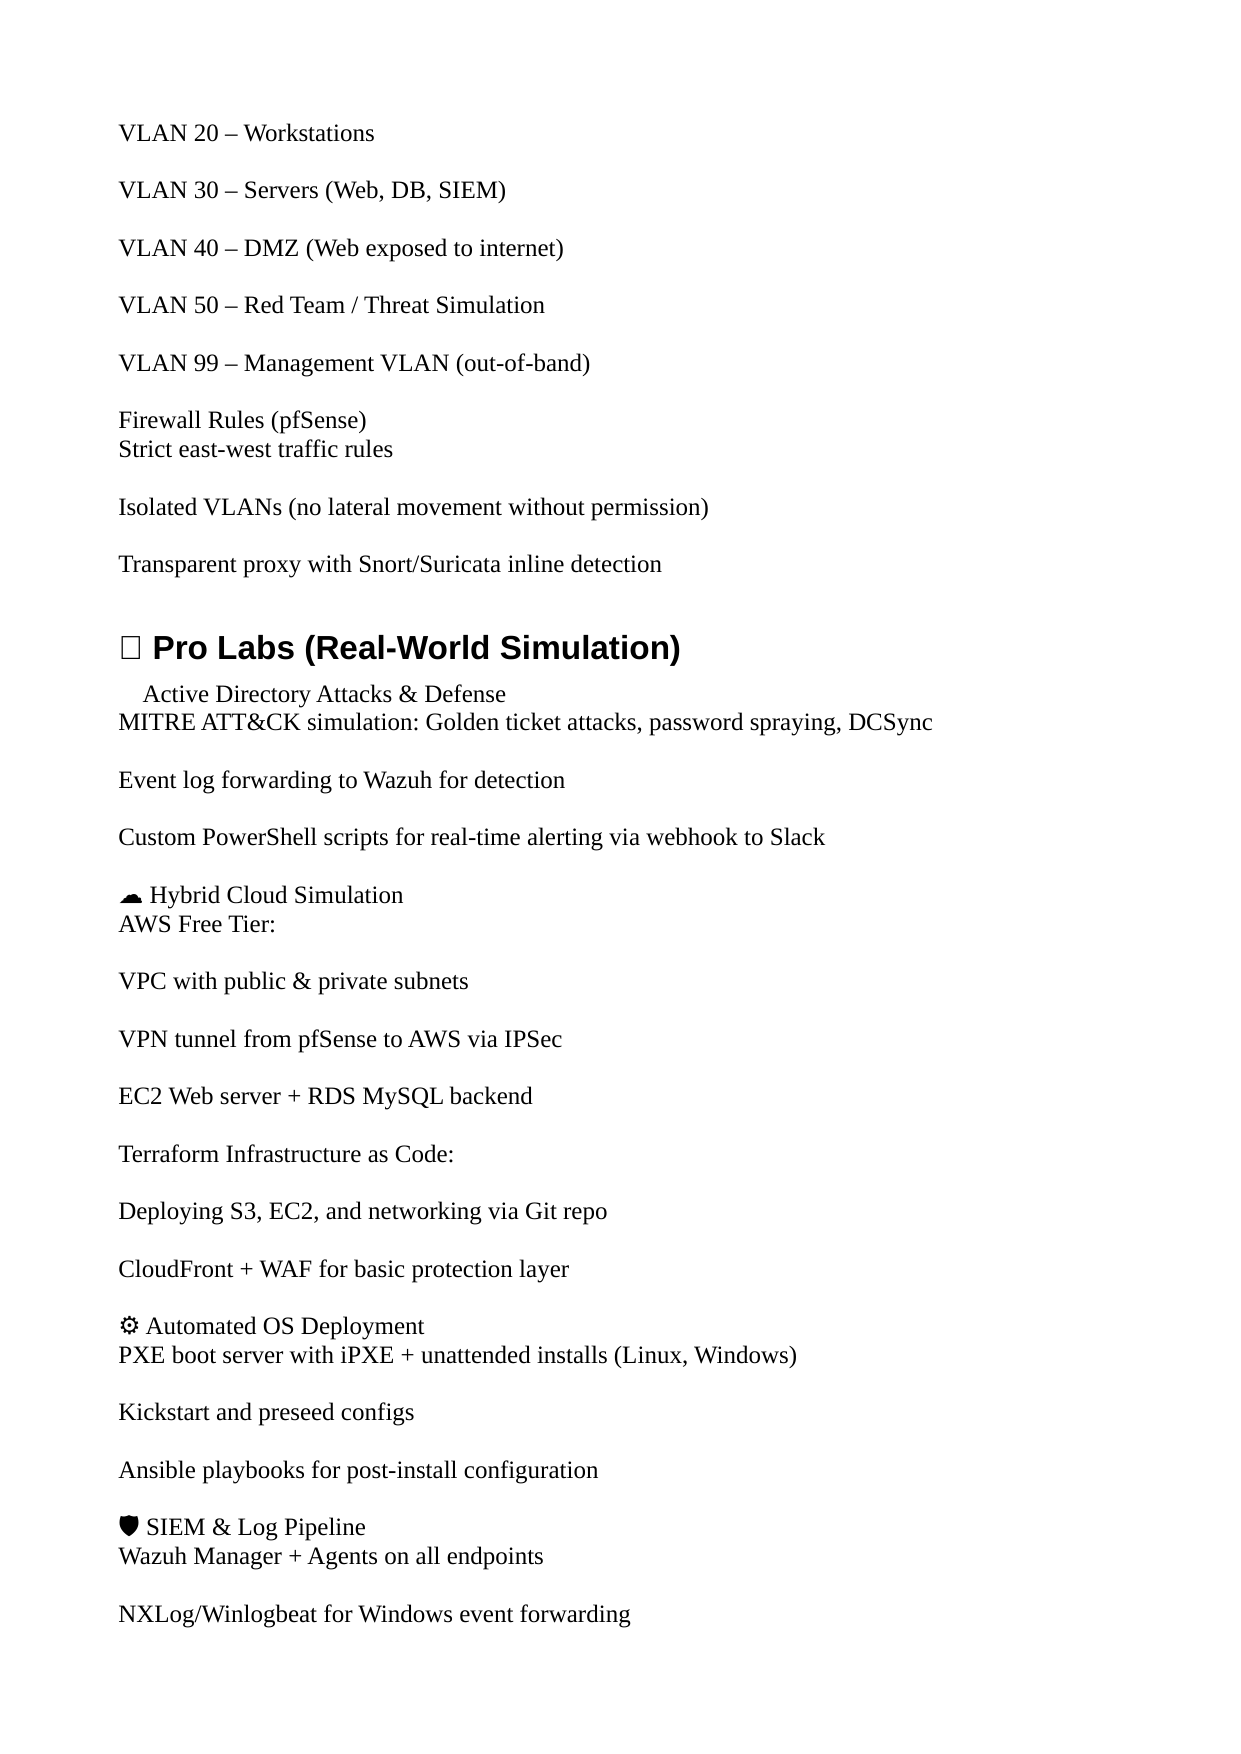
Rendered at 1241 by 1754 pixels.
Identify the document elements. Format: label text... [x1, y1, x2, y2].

text VLAN 30 – Servers (Web, DB, SIEM) [118, 176, 1122, 204]
subtitle 🧪 Pro Labs (Real-World Simulation) [118, 628, 1122, 666]
text CloudFront + WAF for basic protection layer [118, 1254, 1122, 1282]
text Isolated VLANs (no lateral movement without permission) [118, 492, 1122, 521]
text MITRE ATT&CK simulation: Golden ticket attacks, password spraying, DCSync [118, 707, 1122, 736]
text VPN tunnel from pfSense to AWS via IPSec [118, 1024, 1122, 1052]
text ⚙️ Automated OS Deployment [118, 1311, 1122, 1340]
text VLAN 99 – Management VLAN (out-of-band) [118, 348, 1122, 377]
text VLAN 20 – Workstations [118, 118, 1122, 147]
text Wazuh Manager + Agents on all endpoints [118, 1541, 1122, 1570]
text Deploying S3, EC2, and networking via Git repo [118, 1196, 1122, 1225]
text 🔐 Active Directory Attacks & Defense [118, 679, 1122, 707]
text Transparent proxy with Snort/Suricata inline detection [118, 549, 1122, 578]
text PXE boot server with iPXE + unattended installs (Linux, Windows) [118, 1340, 1122, 1369]
text VPC with public & private subnets [118, 966, 1122, 995]
text ☁️ Hybrid Cloud Simulation [118, 880, 1122, 909]
text Firewall Rules (pfSense) [118, 406, 1122, 434]
text Terraform Infrastructure as Code: [118, 1139, 1122, 1167]
text 🛡️ SIEM & Log Pipeline [118, 1512, 1122, 1541]
text Ansible playbooks for post-install configuration [118, 1455, 1122, 1484]
text Strict east-west traffic rules [118, 434, 1122, 463]
text VLAN 50 – Red Team / Threat Simulation [118, 291, 1122, 319]
text NXLog/Winlogbeat for Windows event forwarding [118, 1599, 1122, 1627]
text Kickstart and preseed configs [118, 1397, 1122, 1426]
text EC2 Web server + RDS MySQL backend [118, 1081, 1122, 1110]
text Custom PowerShell scripts for real-time alerting via webhook to Slack [118, 822, 1122, 851]
text VLAN 40 – DMZ (Web exposed to internet) [118, 233, 1122, 262]
text Event log forwarding to Wazuh for detection [118, 765, 1122, 794]
text AWS Free Tier: [118, 909, 1122, 937]
